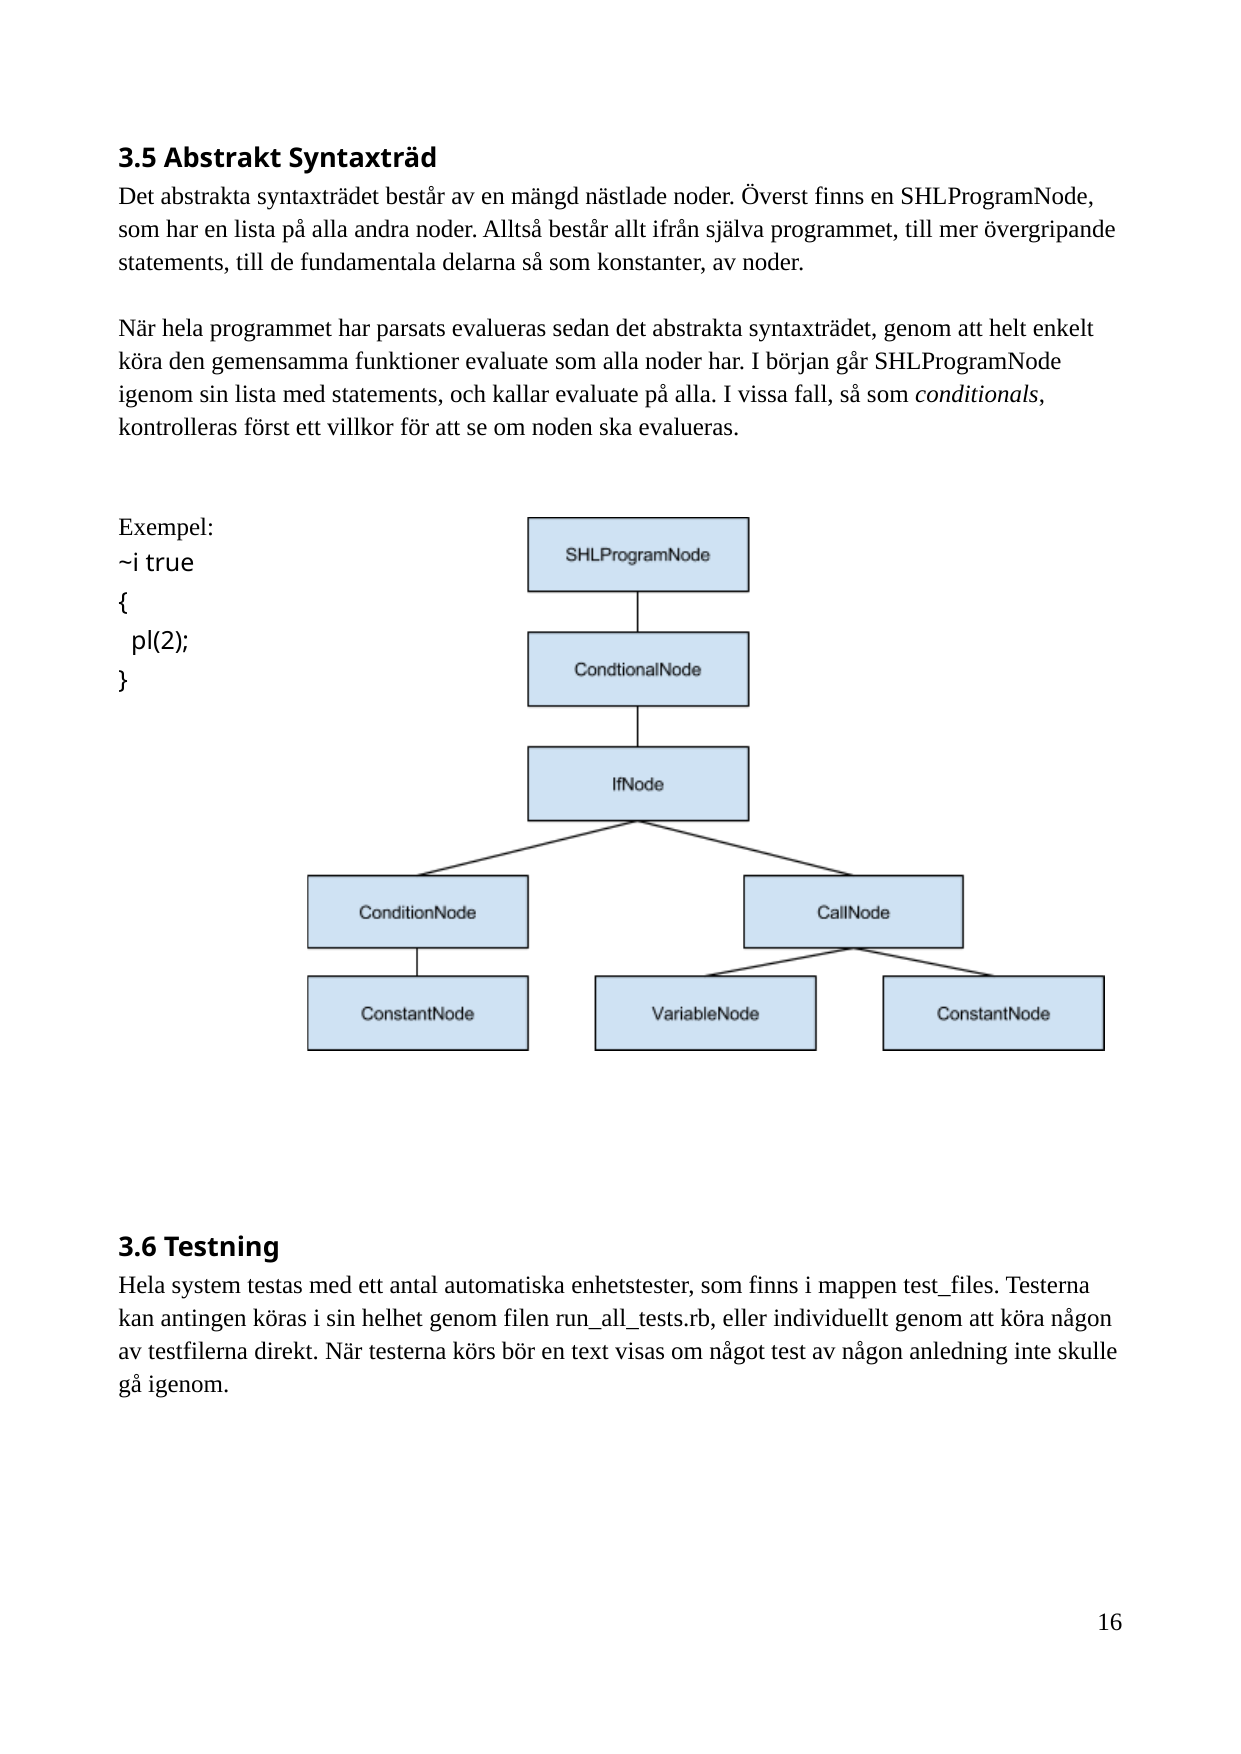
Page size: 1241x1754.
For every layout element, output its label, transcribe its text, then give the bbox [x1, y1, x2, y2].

text Det abstrakta syntaxträdet består av en mängd nästlade noder. Överst finns en SHLProgramNode, som har en lista på alla andra noder. Alltså består allt ifrån själva programmet, till mer övergripande statements, till de fundamentala delarna så som konstanter, av noder. [118, 181, 1122, 276]
text Hela system testas med ett antal automatiska enhetstester, som finns i mappen test_files. Testerna kan antingen köras i sin helhet genom filen run_all_tests.rb, eller individuellt genom att köra någon av testfilerna direkt. När testerna körs bör en text visas om något test av någon anledning inte skulle gå igenom. [118, 1270, 1122, 1398]
text { [118, 584, 307, 618]
text När hela programmet har parsats evalueras sedan det abstrakta syntaxträdet, genom att helt enkelt köra den gemensamma funktioner evaluate som alla noder har. I början går SHLProgramNode igenom sin lista med statements, och kallar evaluate på alla. I vissa fall, så som conditionals, kontrolleras först ett villkor för att se om noden ska evalueras. [118, 313, 1122, 441]
text [1105, 662, 1122, 696]
subtitle 3.5 Abstrakt Syntaxträd [118, 139, 1122, 176]
text Exempel: [118, 512, 1122, 540]
text ~i true [118, 544, 307, 579]
picture [307, 517, 1105, 1051]
text [1105, 623, 1122, 657]
text pl(2); [118, 623, 307, 657]
text [1105, 544, 1122, 579]
text [1105, 584, 1122, 618]
subtitle 3.6 Testning [118, 1228, 1122, 1265]
text } [118, 662, 307, 696]
